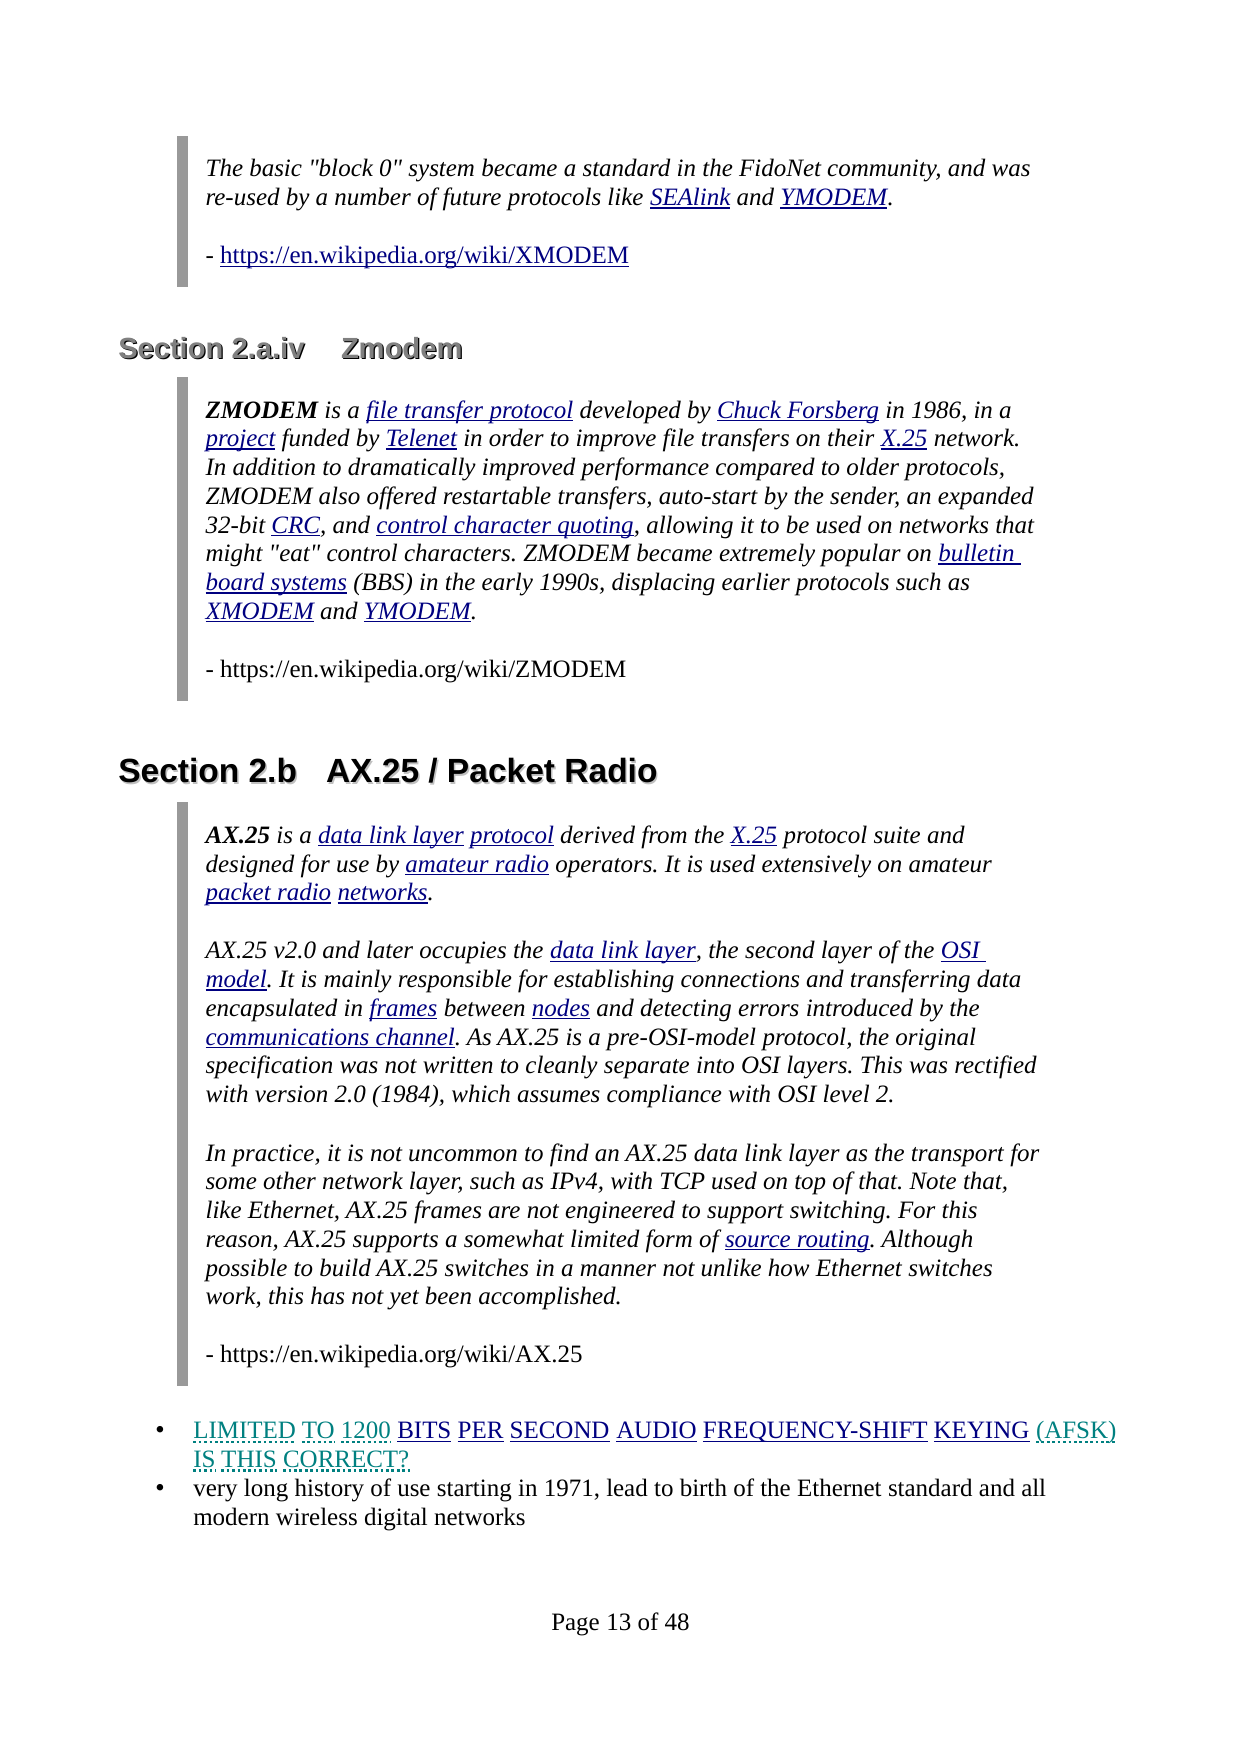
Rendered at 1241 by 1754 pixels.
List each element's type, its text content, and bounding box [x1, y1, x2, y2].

text AX.25 v2.0 and later occupies the data link layer, the second layer of the OSI model. It is mainly responsible for establishing connections and transferring data encapsulated in frames between nodes and detecting errors introduced by the communications channel. As AX.25 is a pre-OSI-model protocol, the original specification was not written to cleanly separate into OSI layers. This was rectified with version 2.0 (1984), which assumes compliance with OSI level 2. [188, 918, 1063, 1108]
text AX.25 is a data link layer protocol derived from the X.25 protocol suite and designed for use by amateur radio operators. It is used extensively on amateur packet radio networks. [188, 802, 1063, 906]
text - https://en.wikipedia.org/wiki/XMODEM [188, 223, 1063, 287]
text In practice, it is not uncommon to find an AX.25 data link layer as the transport for some other network layer, such as IPv4, with TCP used on top of that. Note that, like Ethernet, AX.25 frames are not engineered to support switching. For this reason, AX.25 supports a somewhat limited form of source routing. Although possible to build AX.25 switches in a manner not unlike how Ethernet switches work, this has not yet been accomplished. [188, 1120, 1063, 1310]
subtitle AX.25 / Packet Radio [118, 751, 1122, 790]
text - https://en.wikipedia.org/wiki/AX.25 [188, 1322, 1063, 1386]
list limited to 1200 bits per second audio frequency-shift keying (AFSK) is this correct? [156, 1416, 1122, 1473]
subtitle Zmodem [118, 331, 1122, 364]
text ZMODEM is a file transfer protocol developed by Chuck Forsberg in 1986, in a project funded by Telenet in order to improve file transfers on their X.25 network. In addition to dramatically improved performance compared to older protocols, ZMODEM also offered restartable transfers, auto-start by the sender, an expanded 32-bit CRC, and control character quoting, allowing it to be used on networks that might "eat" control characters. ZMODEM became extremely popular on bulletin board systems (BBS) in the early 1990s, displacing earlier protocols such as XMODEM and YMODEM. [188, 377, 1063, 625]
text The basic "block 0" system became a standard in the FidoNet community, and was re-used by a number of future protocols like SEAlink and YMODEM. [188, 136, 1063, 211]
list very long history of use starting in 1971, lead to birth of the Ethernet standard and all modern wireless digital networks [156, 1473, 1122, 1531]
text - https://en.wikipedia.org/wiki/ZMODEM [188, 637, 1063, 701]
